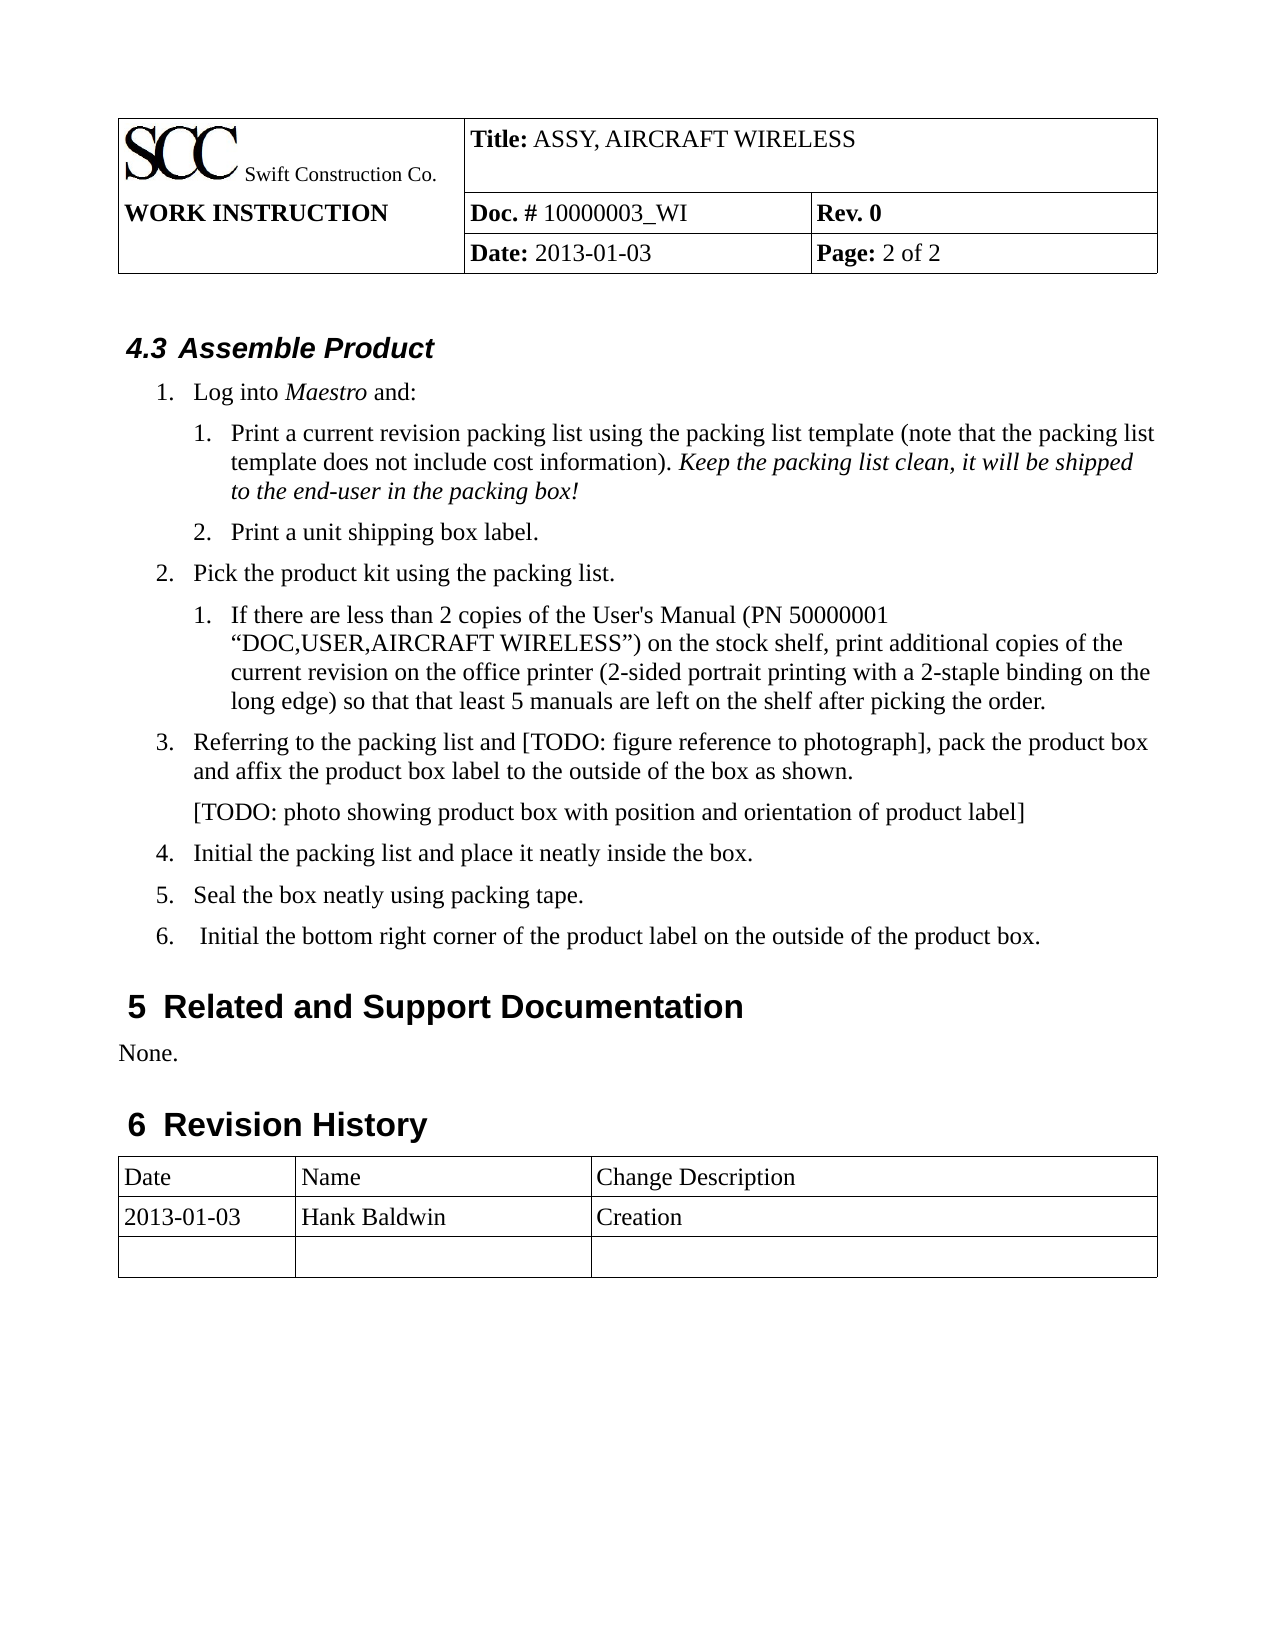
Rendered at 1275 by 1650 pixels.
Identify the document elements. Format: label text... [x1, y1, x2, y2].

list Initial the packing list and place it neatly inside the box. [156, 838, 1157, 867]
list Print a unit shipping box label. [193, 517, 1157, 546]
list If there are less than 2 copies of the User's Manual (PN 50000001 “DOC,USER,AIRCRAFT WIRELESS”) on the stock shelf, print additional copies of the current revision on the office printer (2-sided portrait printing with a 2-staple binding on the long edge) so that that least 5 manuals are left on the shelf after picking the order. [193, 600, 1157, 715]
table_cell 2013-01-03 [119, 1197, 295, 1236]
list Seal the box neatly using packing tape. [156, 880, 1157, 908]
subtitle Revision History [118, 1105, 1157, 1143]
table_cell Hank Baldwin [296, 1197, 591, 1236]
list Initial the bottom right corner of the product label on the outside of the product box. [156, 921, 1157, 950]
list Print a current revision packing list using the packing list template (note that the packing list template does not include cost information). Keep the packing list clean, it will be shipped to the end-user in the packing box! [193, 418, 1157, 505]
table_header Change Description [592, 1157, 1157, 1196]
table_cell [119, 1237, 295, 1277]
list Referring to the packing list and [TODO: figure reference to photograph], pack the product box and affix the product box label to the outside of the box as shown. [156, 727, 1157, 785]
list [TODO: photo showing product box with position and orientation of product label] [156, 797, 1157, 826]
subtitle Related and Support Documentation [118, 987, 1157, 1026]
table_cell Creation [592, 1197, 1157, 1236]
list Pick the product kit using the packing list. [156, 558, 1157, 587]
table_header Name [296, 1157, 591, 1196]
table_cell [296, 1237, 591, 1277]
list Log into Maestro and: [156, 377, 1157, 406]
table_cell [592, 1237, 1157, 1277]
table_header Date [119, 1157, 295, 1196]
picture [123, 123, 239, 182]
text None. [118, 1038, 1157, 1067]
subtitle Assemble Product [118, 331, 1157, 365]
